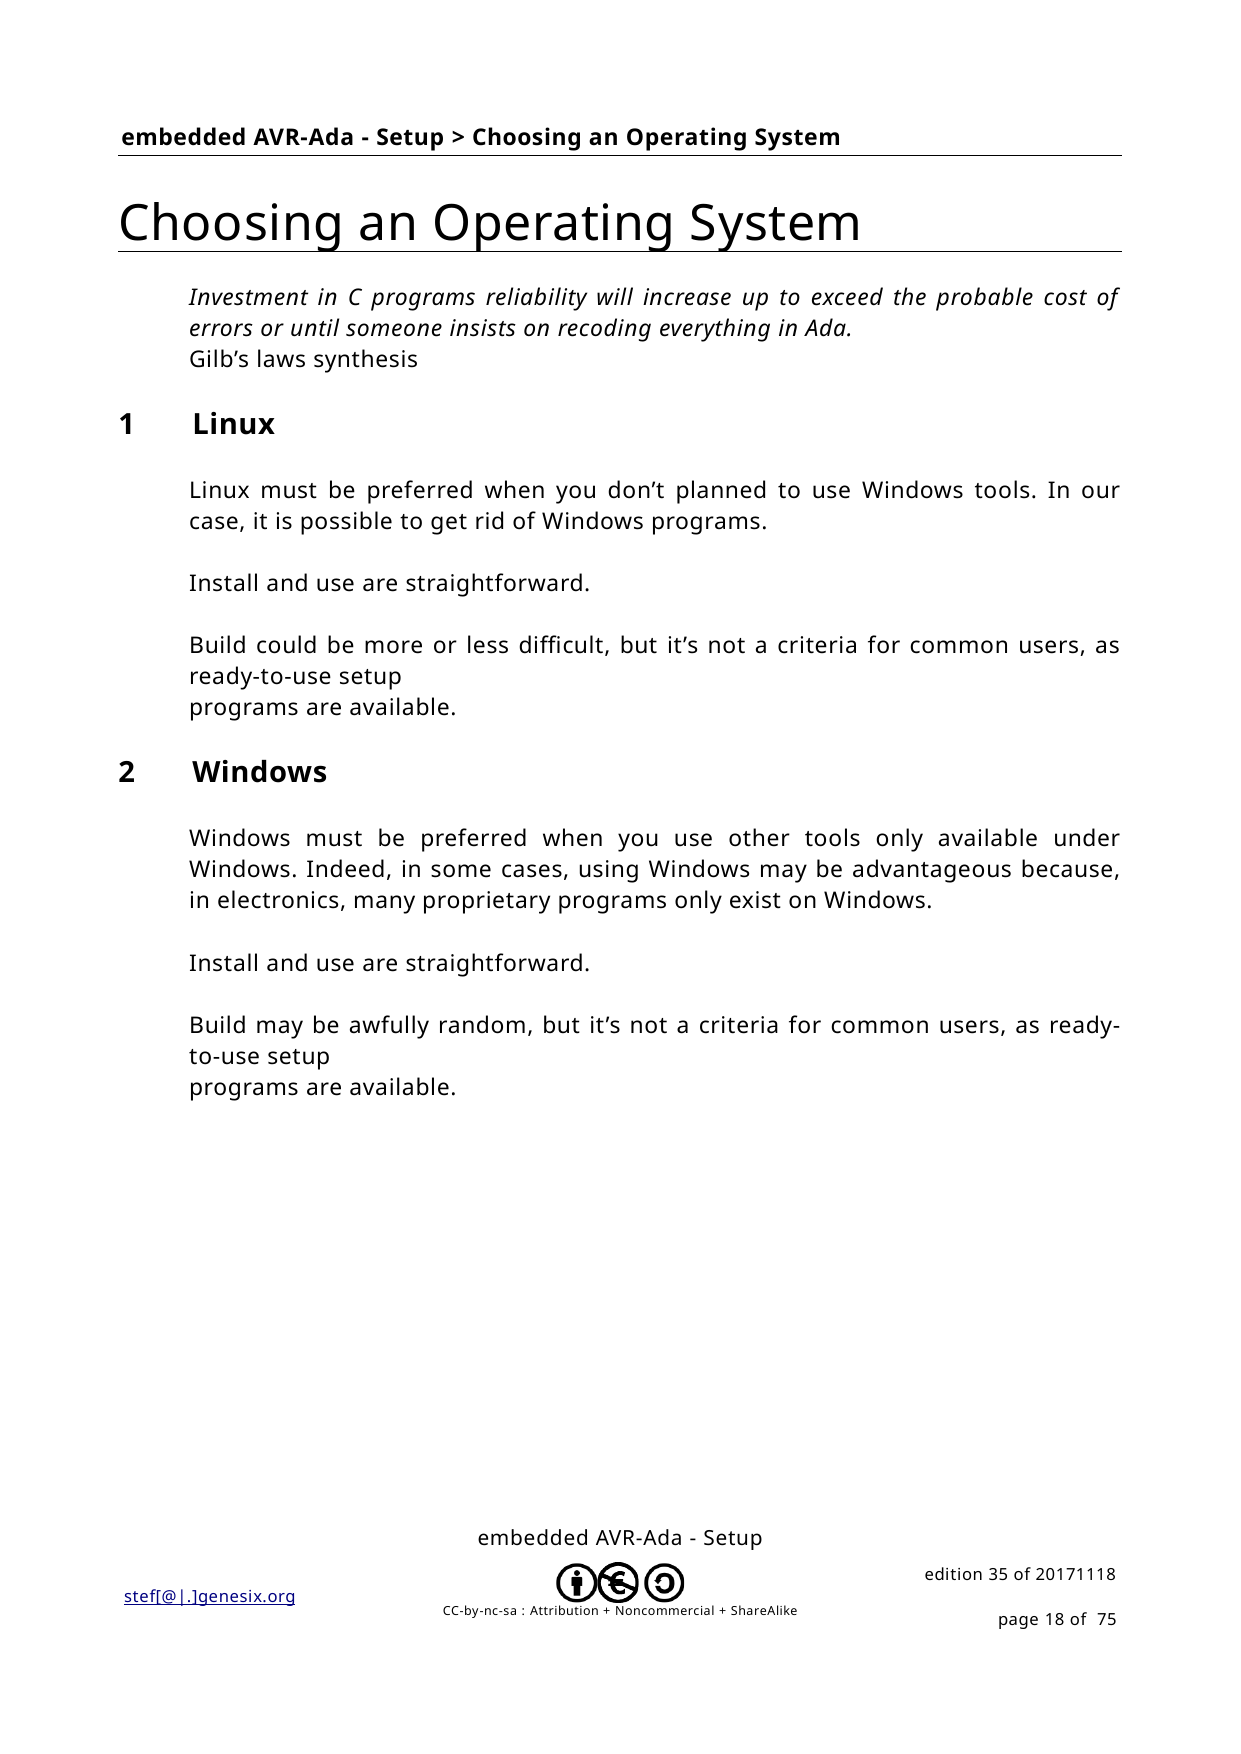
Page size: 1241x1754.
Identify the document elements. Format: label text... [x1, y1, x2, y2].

subtitle Linux [118, 403, 1122, 443]
text Gilb’s laws synthesis [189, 343, 1122, 374]
subtitle Choosing an Operating System [118, 184, 1122, 251]
text Windows must be preferred when you use other tools only available under Windows. Indeed, in some cases, using Windows may be advantageous because, in electronics, many proprietary programs only exist on Windows. [189, 822, 1122, 915]
text Build could be more or less difficult, but it’s not a criteria for common users, as ready-to-use setup [189, 629, 1122, 691]
text Install and use are straightforward. [189, 567, 1122, 598]
picture [643, 1562, 685, 1603]
text programs are available. [189, 1071, 1122, 1102]
subtitle Windows [118, 752, 1122, 791]
text Linux must be preferred when you don’t planned to use Windows tools. In our case, it is possible to get rid of Windows programs. [189, 474, 1122, 536]
text programs are available. [189, 691, 1122, 722]
text Build may be awfully random, but it’s not a criteria for common users, as ready-to-use setup [189, 1008, 1122, 1071]
picture [555, 1562, 639, 1603]
text Install and use are straightforward. [189, 946, 1122, 977]
text Investment in C programs reliability will increase up to exceed the probable cost of errors or until someone insists on recoding everything in Ada. [189, 281, 1122, 343]
